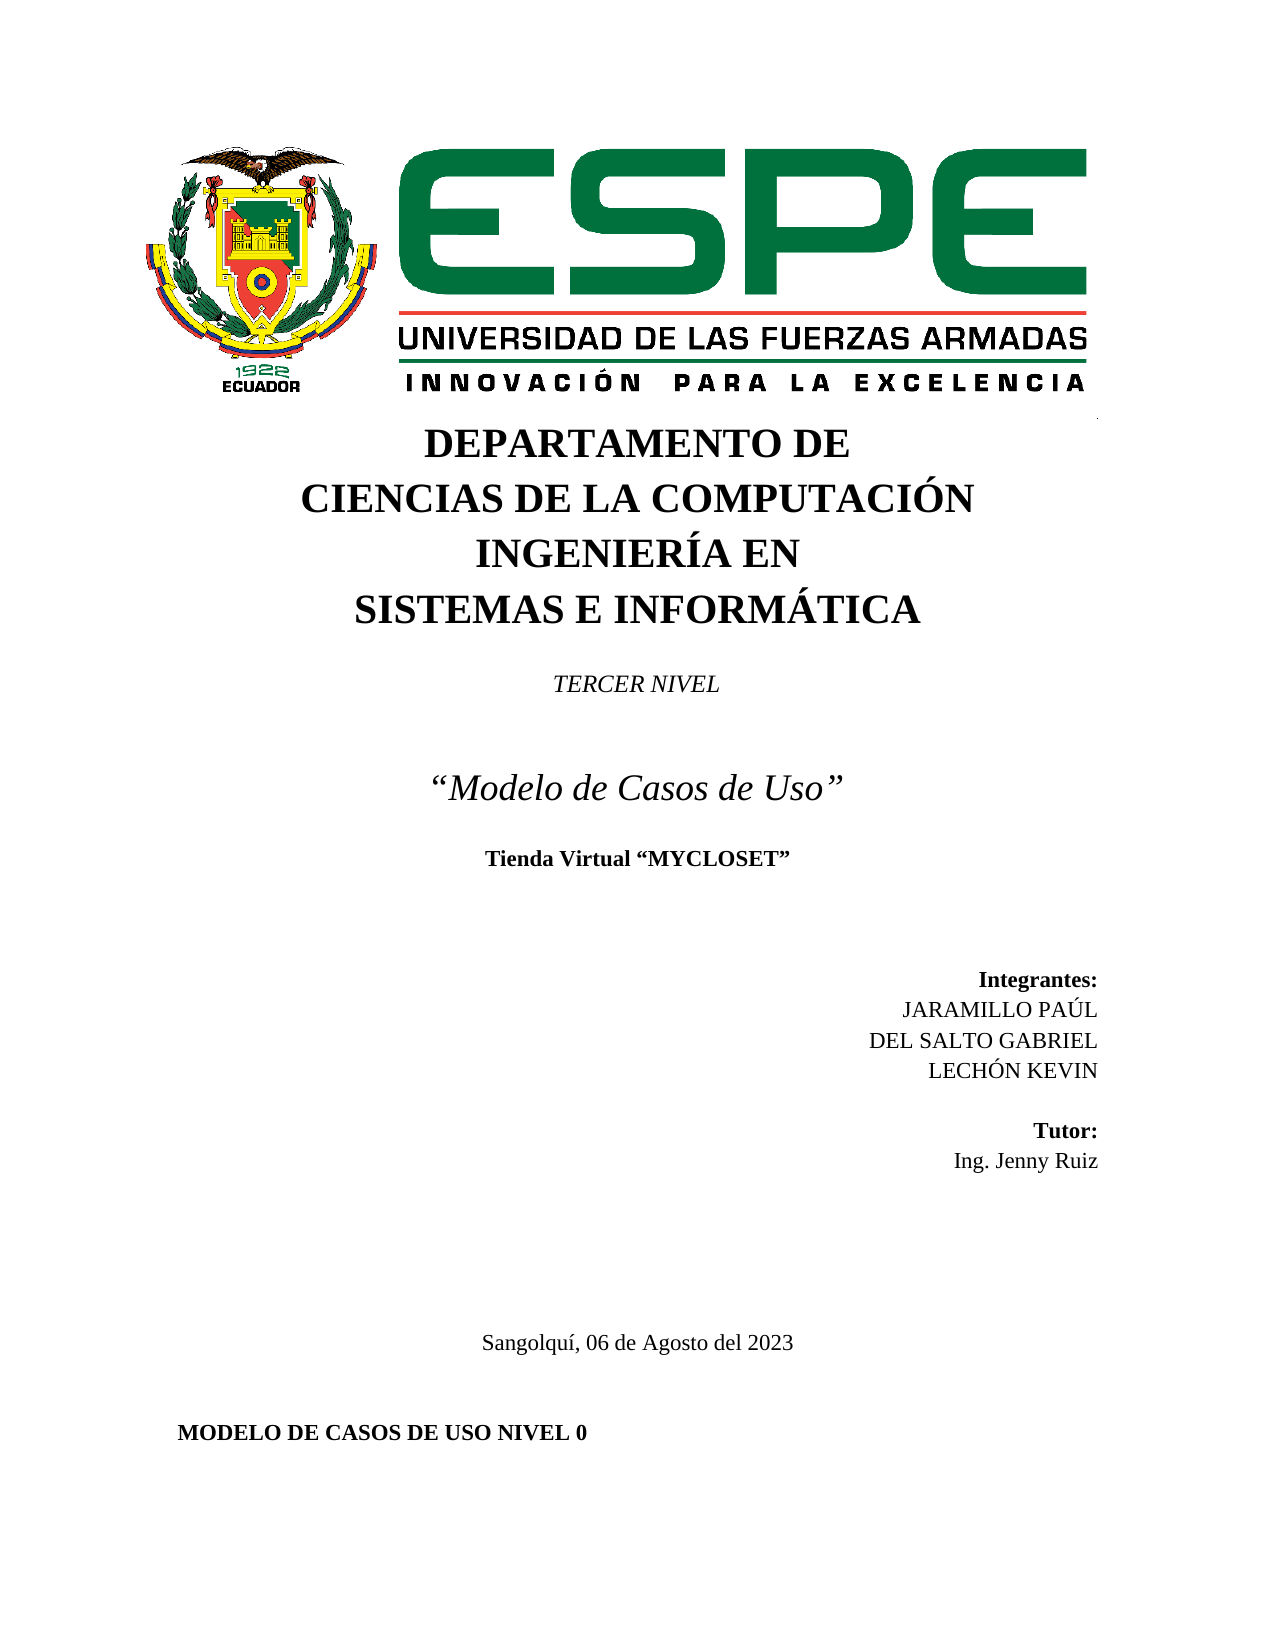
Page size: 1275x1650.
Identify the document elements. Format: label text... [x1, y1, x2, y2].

text CIENCIAS DE LA COMPUTACIÓN [177, 474, 1098, 522]
text LECHÓN KEVIN [177, 1057, 1098, 1083]
text MODELO DE CASOS DE USO NIVEL 0 [177, 1419, 1098, 1446]
text INGENIERÍA EN [177, 529, 1098, 577]
text SISTEMAS E INFORMÁTICA [177, 584, 1098, 632]
text “Modelo de Casos de Uso” [177, 766, 1098, 809]
text JARAMILLO PAÚL [177, 996, 1098, 1023]
text Sangolquí, 06 de Agosto del 2023 [177, 1329, 1098, 1355]
text Tutor: [177, 1117, 1098, 1144]
text Tienda Virtual “MYCLOSET” [177, 845, 1098, 872]
text DEPARTAMENTO DE [177, 419, 1098, 467]
text Integrantes: [177, 966, 1098, 993]
text DEL SALTO GABRIEL [177, 1027, 1098, 1053]
text Ing. Jenny Ruiz [177, 1147, 1098, 1174]
text TERCER NIVEL [177, 669, 1098, 698]
